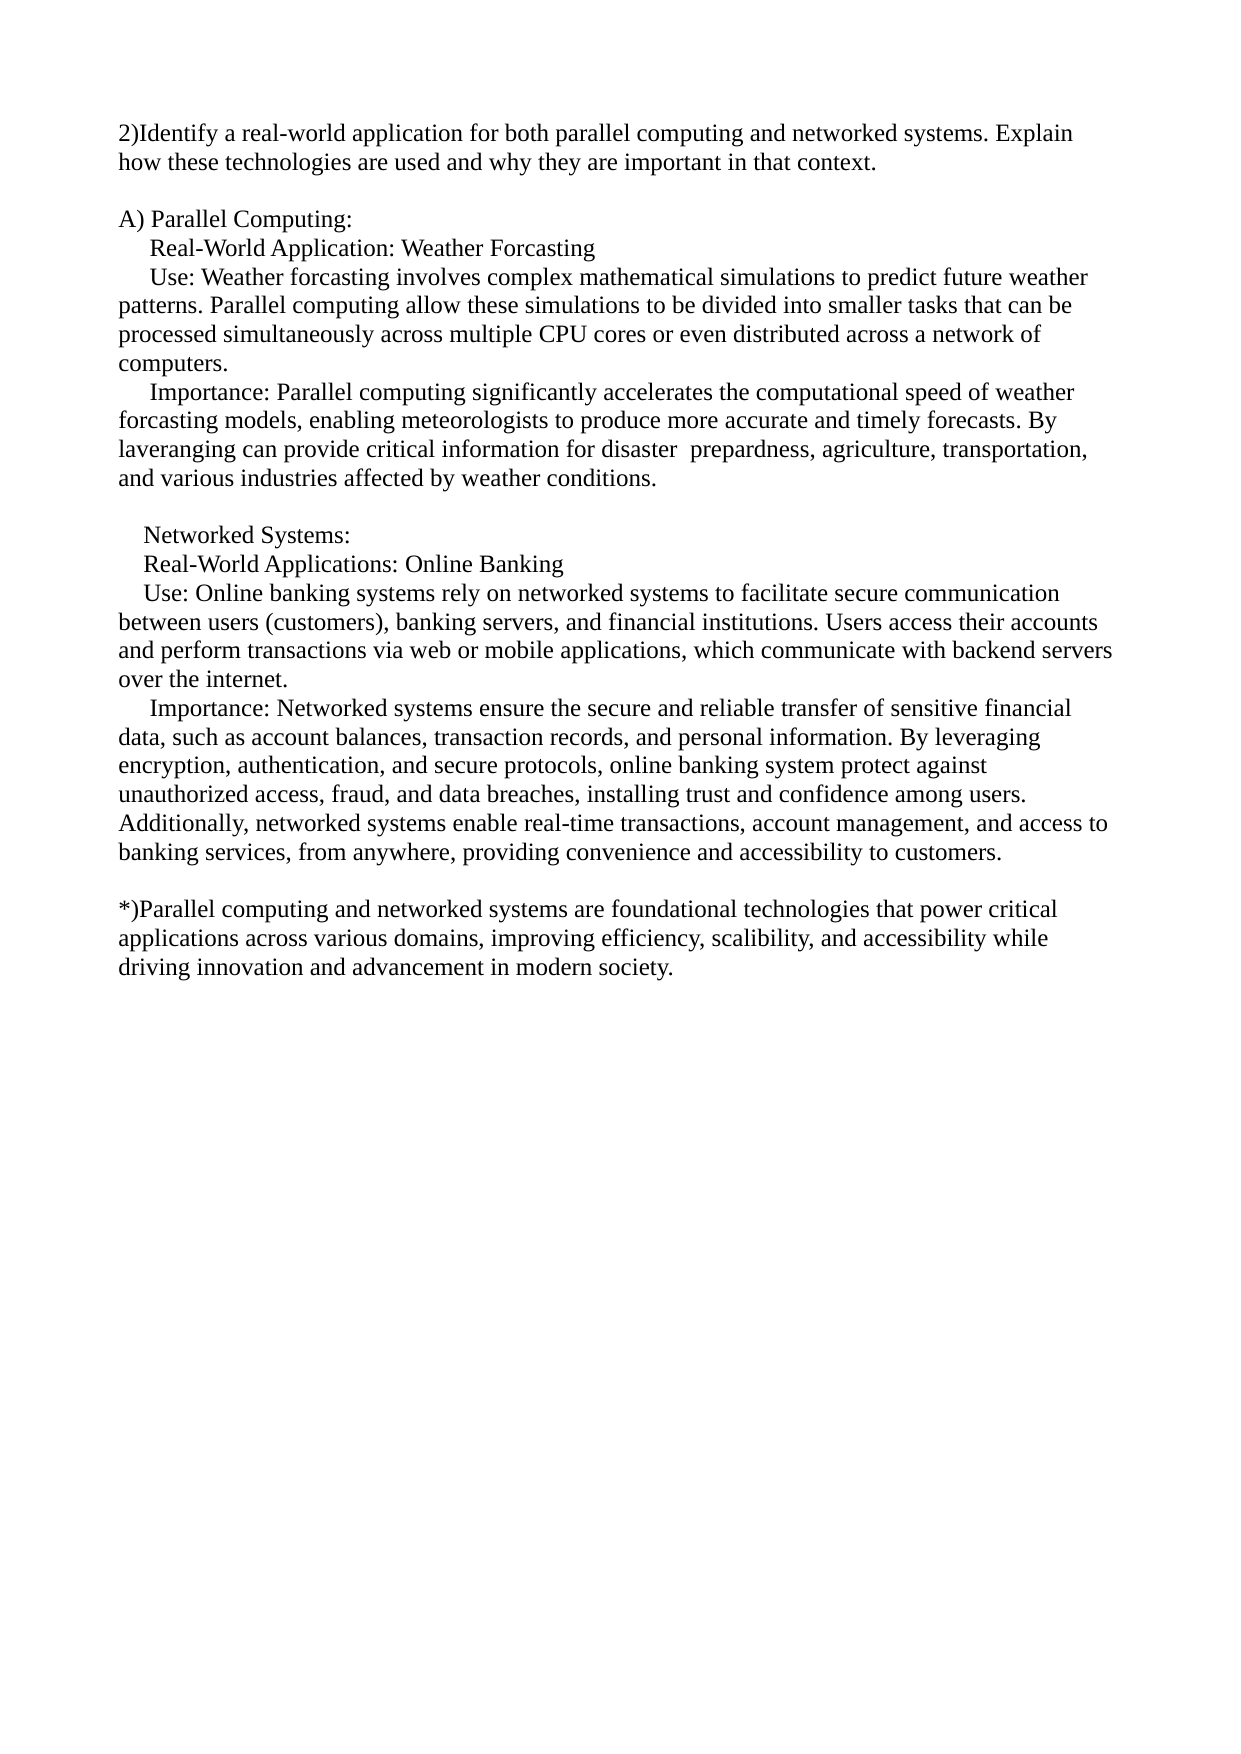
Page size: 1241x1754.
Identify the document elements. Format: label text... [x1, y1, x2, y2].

text Real-World Application: Weather Forcasting [118, 233, 1122, 262]
text 2)Identify a real-world application for both parallel computing and networked systems. Explain how these technologies are used and why they are important in that context. [118, 118, 1122, 176]
text *)Parallel computing and networked systems are foundational technologies that power critical applications across various domains, improving efficiency, scalibility, and accessibility while driving innovation and advancement in modern society. [118, 894, 1122, 981]
text Importance: Networked systems ensure the secure and reliable transfer of sensitive financial data, such as account balances, transaction records, and personal information. By leveraging encryption, authentication, and secure protocols, online banking system protect against unauthorized access, fraud, and data breaches, installing trust and confidence among users. Additionally, networked systems enable real-time transactions, account management, and access to banking services, from anywhere, providing convenience and accessibility to customers. [118, 693, 1122, 866]
text Use: Weather forcasting involves complex mathematical simulations to predict future weather patterns. Parallel computing allow these simulations to be divided into smaller tasks that can be processed simultaneously across multiple CPU cores or even distributed across a network of computers. [118, 262, 1122, 377]
text A) Parallel Computing: [118, 204, 1122, 233]
text Use: Online banking systems rely on networked systems to facilitate secure communication between users (customers), banking servers, and financial institutions. Users access their accounts and perform transactions via web or mobile applications, which communicate with backend servers over the internet. [118, 578, 1122, 693]
text Real-World Applications: Online Banking [118, 549, 1122, 578]
text Networked Systems: [118, 521, 1122, 549]
text Importance: Parallel computing significantly accelerates the computational speed of weather forcasting models, enabling meteorologists to produce more accurate and timely forecasts. By laveranging can provide critical information for disaster prepardness, agriculture, transportation, and various industries affected by weather conditions. [118, 377, 1122, 492]
